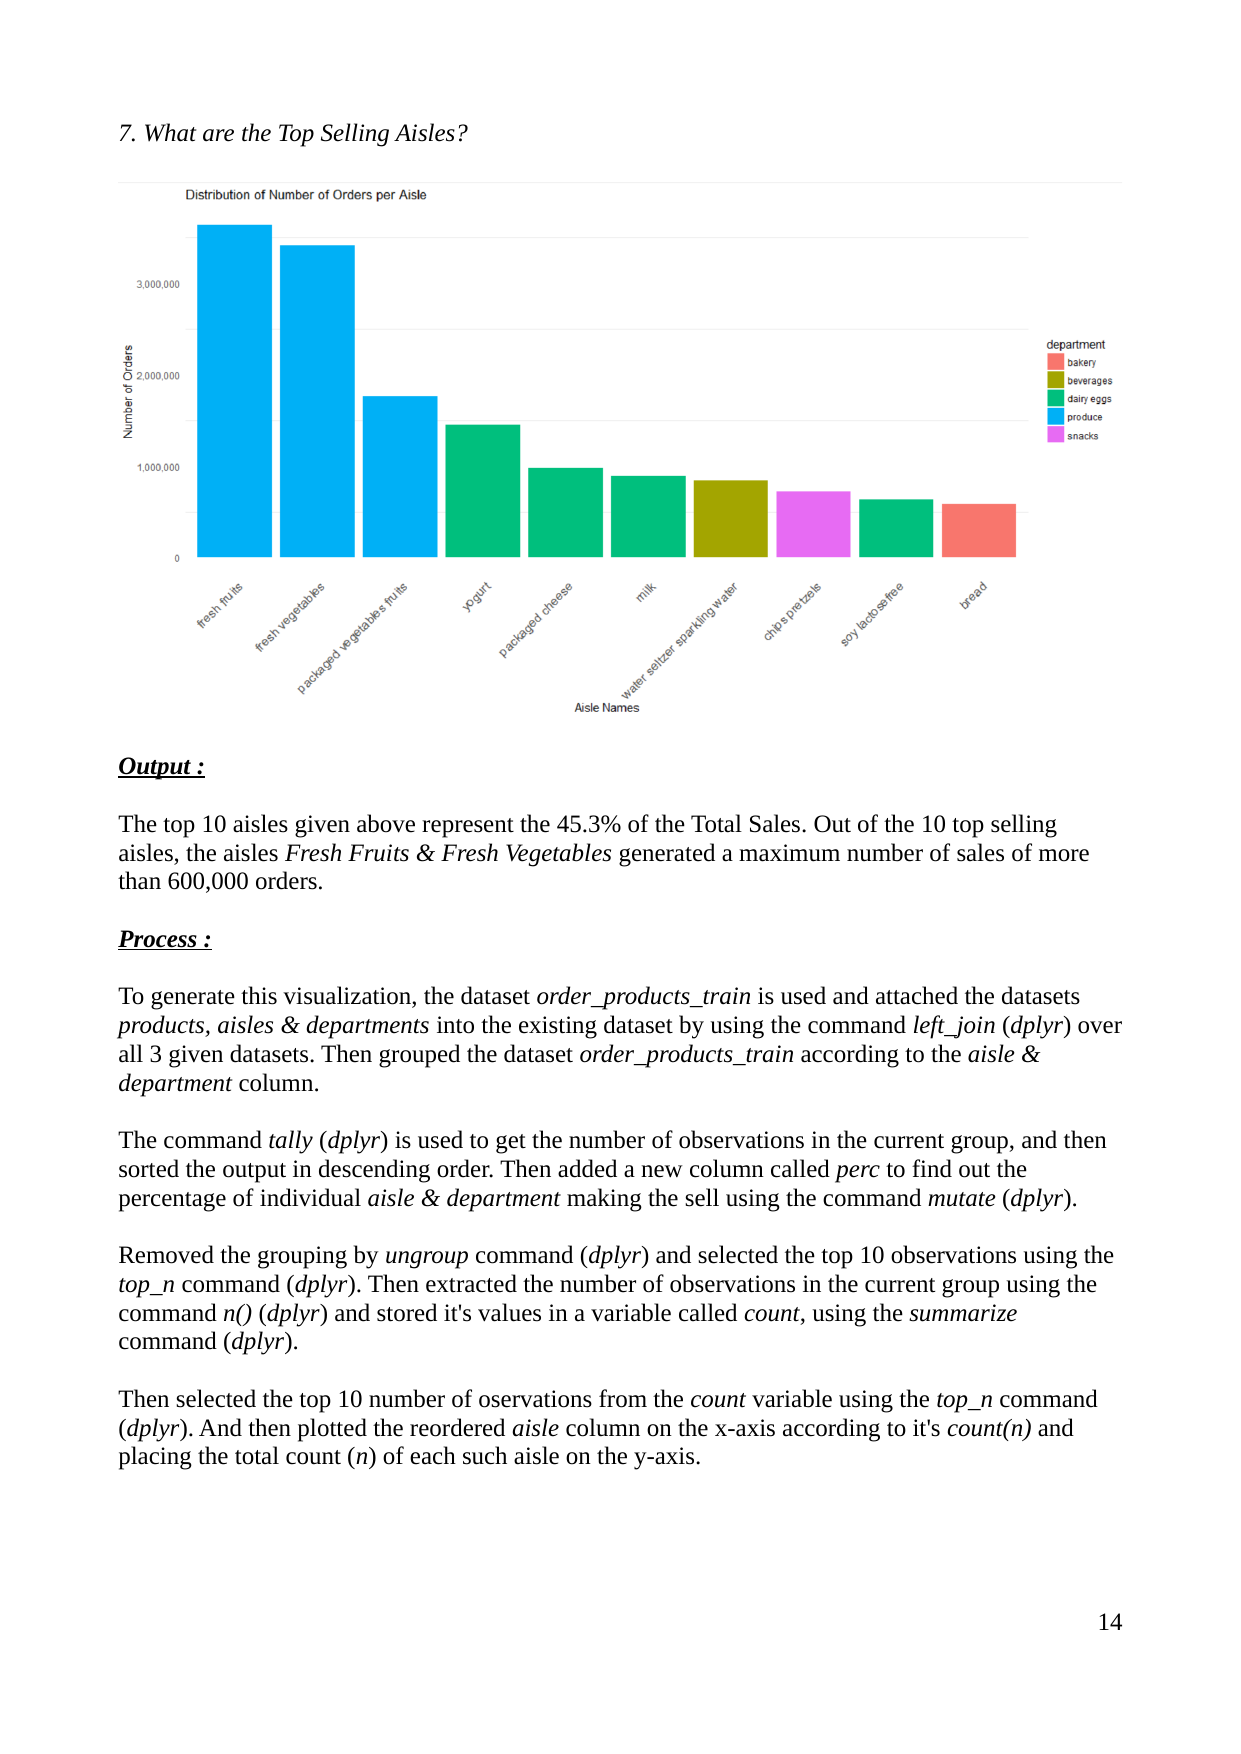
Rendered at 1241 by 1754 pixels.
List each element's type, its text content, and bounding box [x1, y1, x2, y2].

text Process : [118, 924, 1122, 953]
text Removed the grouping by ungroup command (dplyr) and selected the top 10 observations using the top_n command (dplyr). Then extracted the number of observations in the current group using the command n() (dplyr) and stored it's values in a variable called count, using the summarize command (dplyr). [118, 1240, 1122, 1355]
text Then selected the top 10 number of oservations from the count variable using the top_n command (dplyr). And then plotted the reordered aisle column on the x-axis according to it's count(n) and placing the total count (n) of each such aisle on the y-axis. [118, 1384, 1122, 1470]
text To generate this visualization, the dataset order_products_train is used and attached the datasets products, aisles & departments into the existing dataset by using the command left_join (dplyr) over all 3 given datasets. Then grouped the dataset order_products_train according to the aisle & department column. [118, 981, 1122, 1096]
text 7. What are the Top Selling Aisles? [118, 118, 1122, 147]
text The command tally (dplyr) is used to get the number of observations in the current group, and then sorted the output in descending order. Then added a new column called perc to find out the percentage of individual aisle & department making the sell using the command mutate (dplyr). [118, 1125, 1122, 1211]
text The top 10 aisles given above represent the 45.3% of the Total Sales. Out of the 10 top selling aisles, the aisles Fresh Fruits & Fresh Vegetables generated a maximum number of sales of more than 600,000 orders. [118, 809, 1122, 895]
picture [118, 182, 1123, 716]
text Output : [118, 751, 1122, 780]
